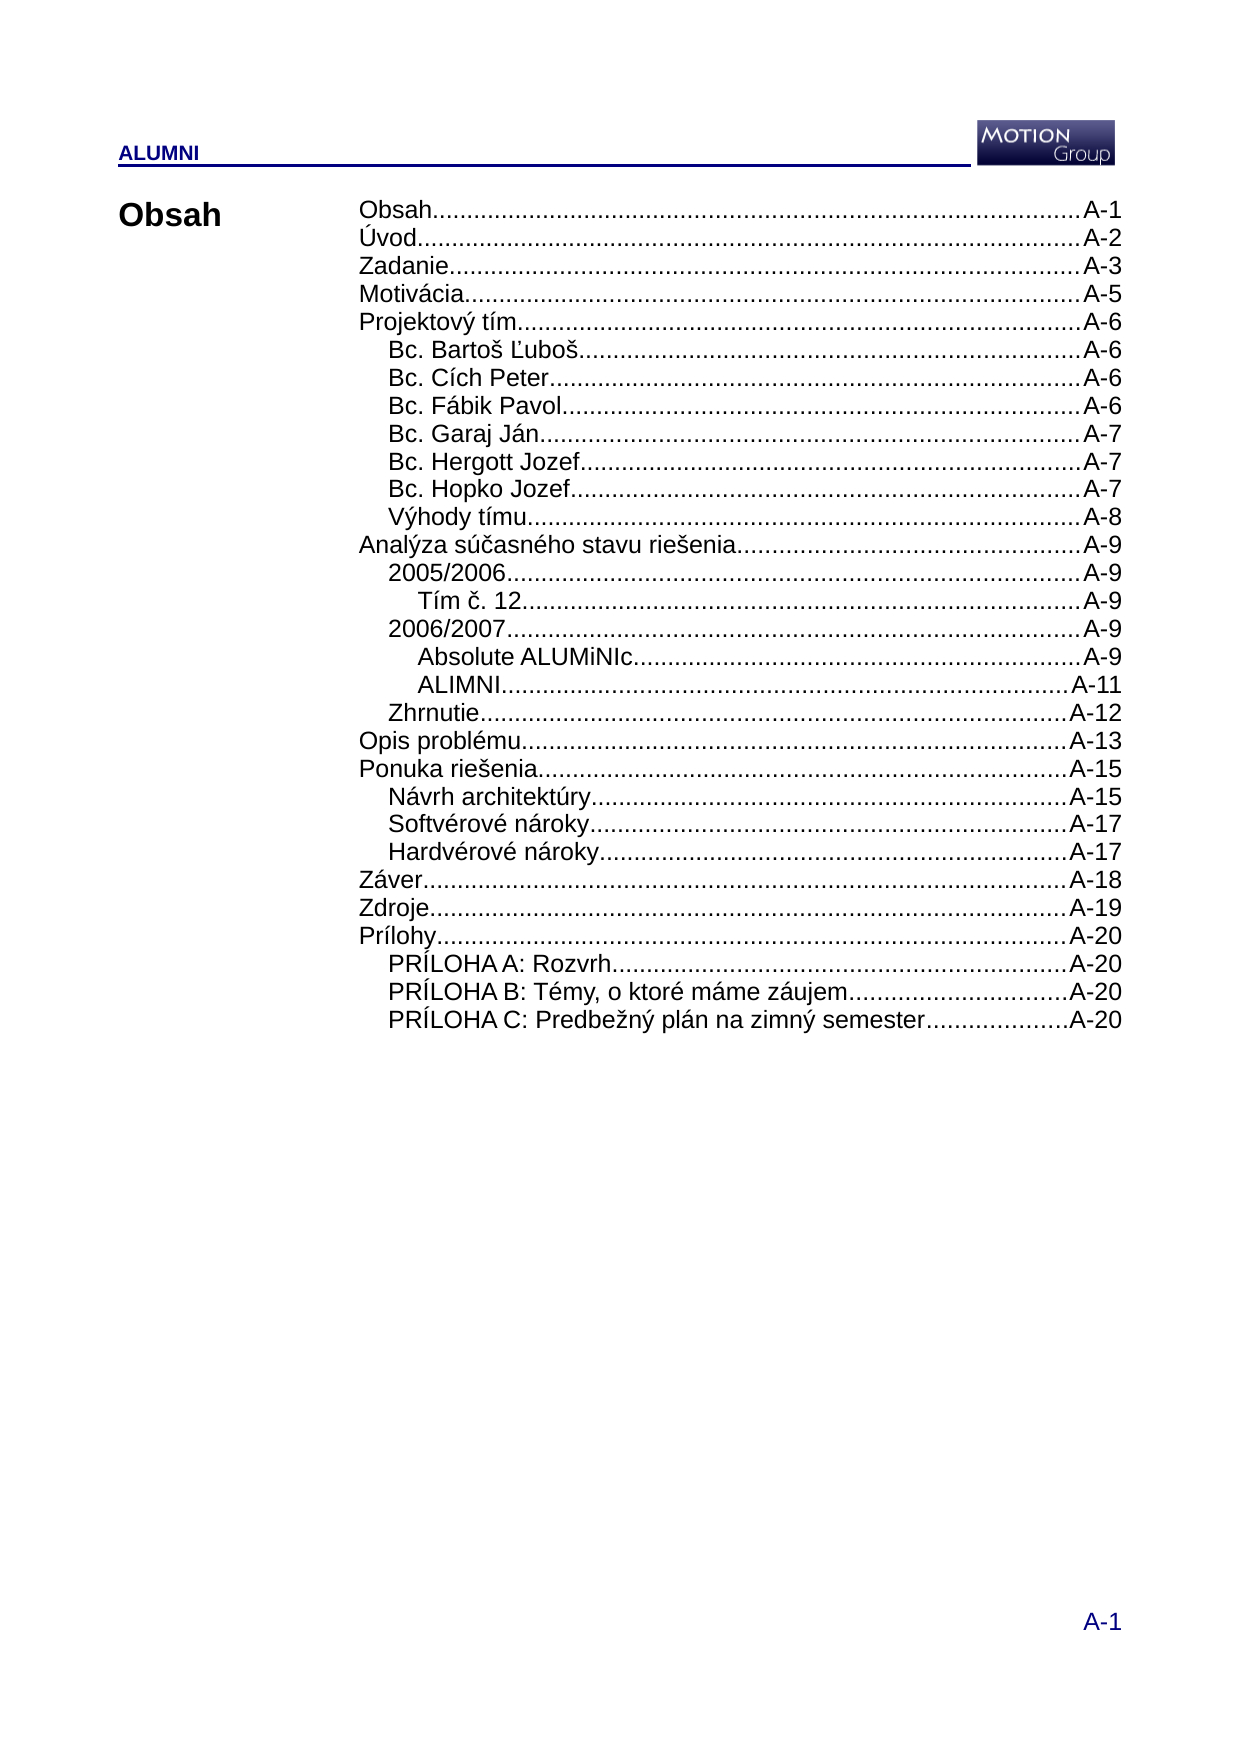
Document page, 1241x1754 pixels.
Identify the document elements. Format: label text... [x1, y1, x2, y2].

text Bc. Fábik Pavol A-6 [388, 392, 1122, 419]
text 2006/2007 A-9 [388, 615, 1122, 643]
text Motivácia A-5 [358, 280, 1122, 308]
text Opis problému A-13 [358, 727, 1122, 754]
text Výhody tímu A-8 [388, 503, 1122, 531]
text Bc. Hergott Jozef A-7 [388, 447, 1122, 475]
text Zhrnutie A-12 [388, 699, 1122, 727]
text Úvod A-2 [358, 224, 1122, 252]
text PRÍLOHA B: Témy, o ktoré máme záujem A-20 [388, 978, 1122, 1006]
text Zadanie A-3 [358, 252, 1122, 280]
text Ponuka riešenia A-15 [358, 754, 1122, 782]
text Projektový tím A-6 [358, 308, 1122, 336]
text ALIMNI A-11 [417, 671, 1122, 699]
text Návrh architektúry A-15 [388, 782, 1122, 810]
text Absolute ALUMiNIc A-9 [417, 643, 1122, 671]
text Bc. Cích Peter A-6 [388, 364, 1122, 392]
text PRÍLOHA A: Rozvrh A-20 [388, 950, 1122, 978]
text Zdroje A-19 [358, 894, 1122, 922]
text Hardvérové nároky A-17 [388, 838, 1122, 866]
text Obsah A-1 [358, 196, 1122, 224]
text Softvérové nároky A-17 [388, 810, 1122, 838]
text Bc. Garaj Ján A-7 [388, 419, 1122, 447]
text PRÍLOHA C: Predbežný plán na zimný semester A-20 [388, 1006, 1122, 1034]
text Tím č. 12 A-9 [417, 587, 1122, 615]
text Záver A-18 [358, 866, 1122, 894]
subtitle Obsah [118, 196, 358, 233]
picture [971, 112, 1122, 172]
text Analýza súčasného stavu riešenia A-9 [358, 531, 1122, 559]
text Bc. Bartoš Ľuboš A-6 [388, 336, 1122, 364]
text Bc. Hopko Jozef A-7 [388, 475, 1122, 503]
text 2005/2006 A-9 [388, 559, 1122, 587]
text Prílohy A-20 [358, 922, 1122, 950]
